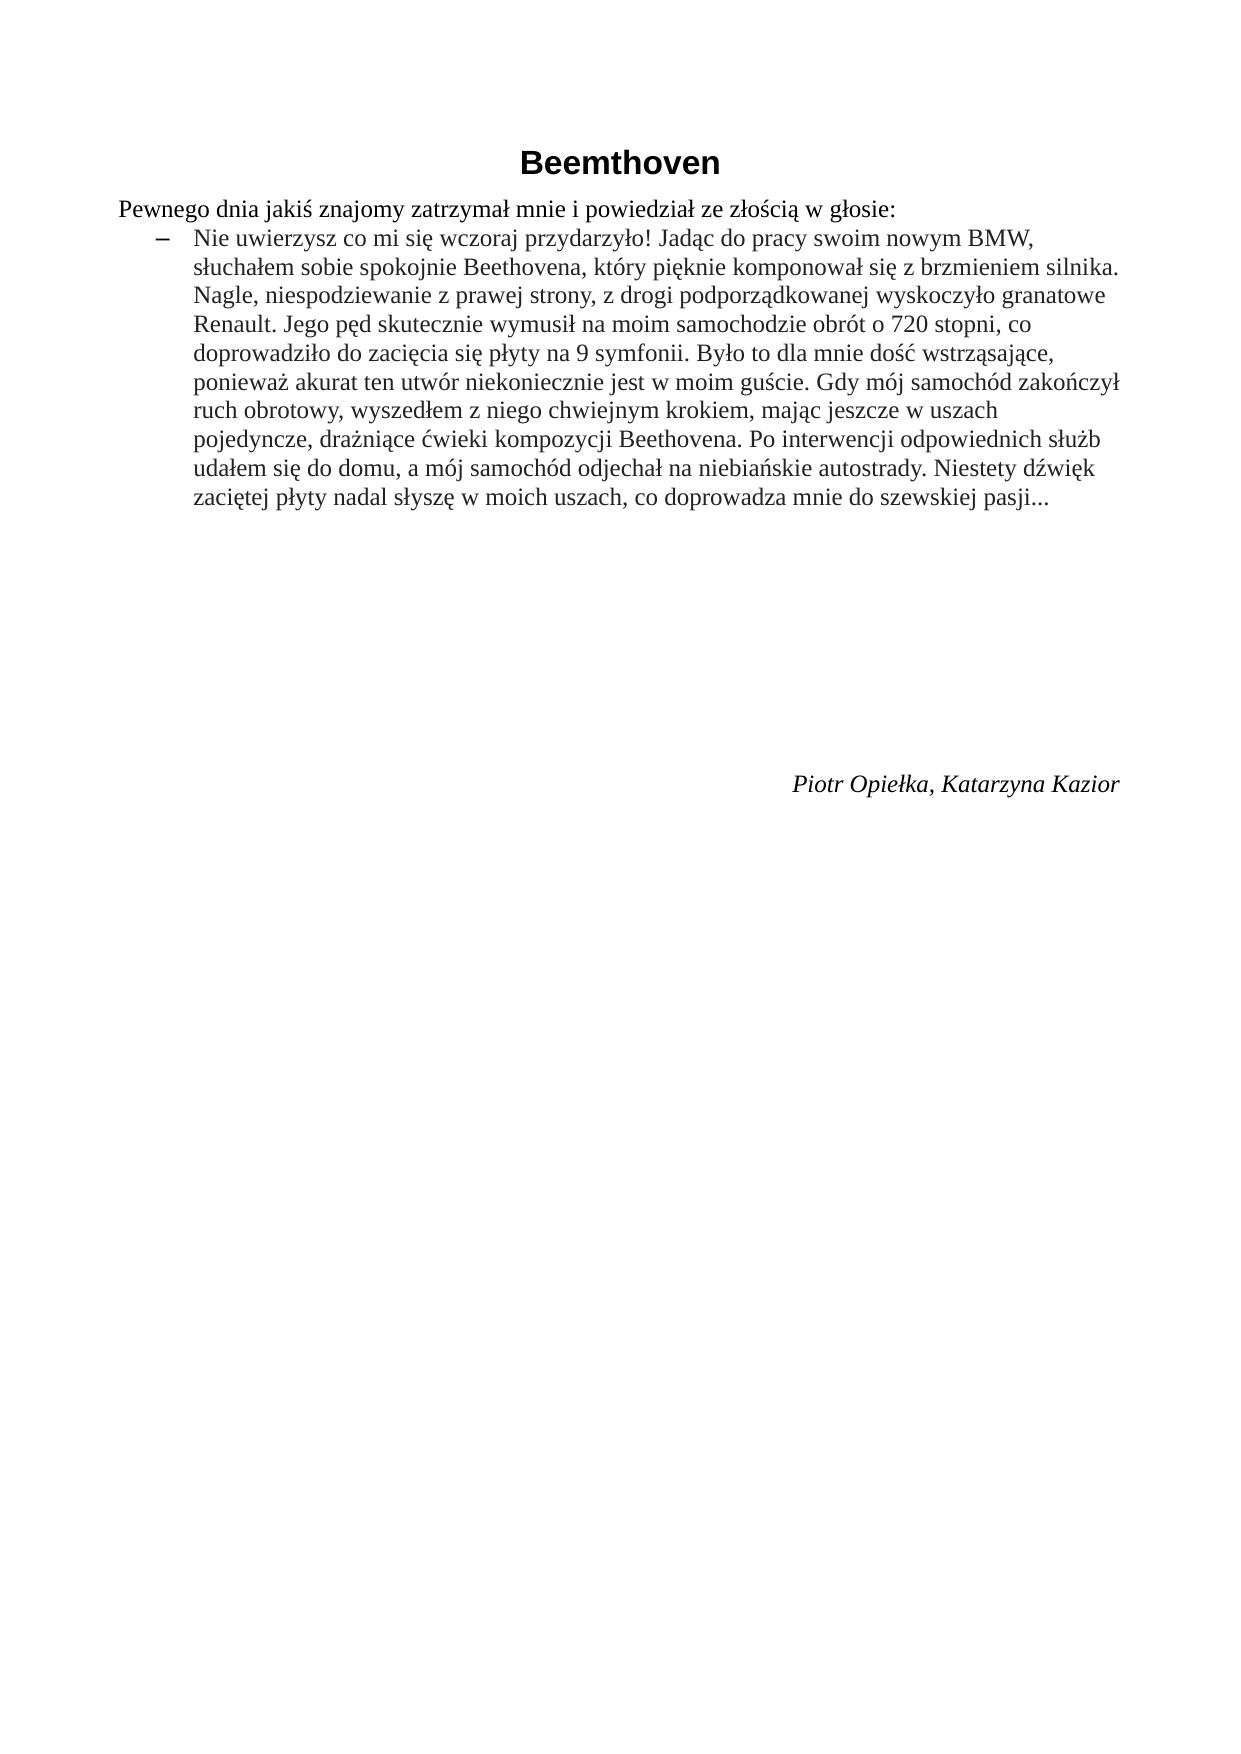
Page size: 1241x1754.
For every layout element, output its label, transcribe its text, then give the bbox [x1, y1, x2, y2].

list Nie uwierzysz co mi się wczoraj przydarzyło! Jadąc do pracy swoim nowym BMW, słuchałem sobie spokojnie Beethovena, który pięknie komponował się z brzmieniem silnika. Nagle, niespodziewanie z prawej strony, z drogi podporządkowanej wyskoczyło granatowe Renault. Jego pęd skutecznie wymusił na moim samochodzie obrót o 720 stopni, co doprowadziło do zacięcia się płyty na 9 symfonii. Było to dla mnie dość wstrząsające, ponieważ akurat ten utwór niekoniecznie jest w moim guście. Gdy mój samochód zakończył ruch obrotowy, wyszedłem z niego chwiejnym krokiem, mając jeszcze w uszach pojedyncze, drażniące ćwieki kompozycji Beethovena. Po interwencji odpowiednich służb udałem się do domu, a mój samochód odjechał na niebiańskie autostrady. Niestety dźwięk zaciętej płyty nadal słyszę w moich uszach, co doprowadza mnie do szewskiej pasji... [156, 223, 1122, 511]
text Piotr Opiełka, Katarzyna Kazior [118, 769, 1122, 798]
subtitle Beemthoven [118, 143, 1122, 182]
text Pewnego dnia jakiś znajomy zatrzymał mnie i powiedział ze złością w głosie: [118, 194, 1122, 223]
